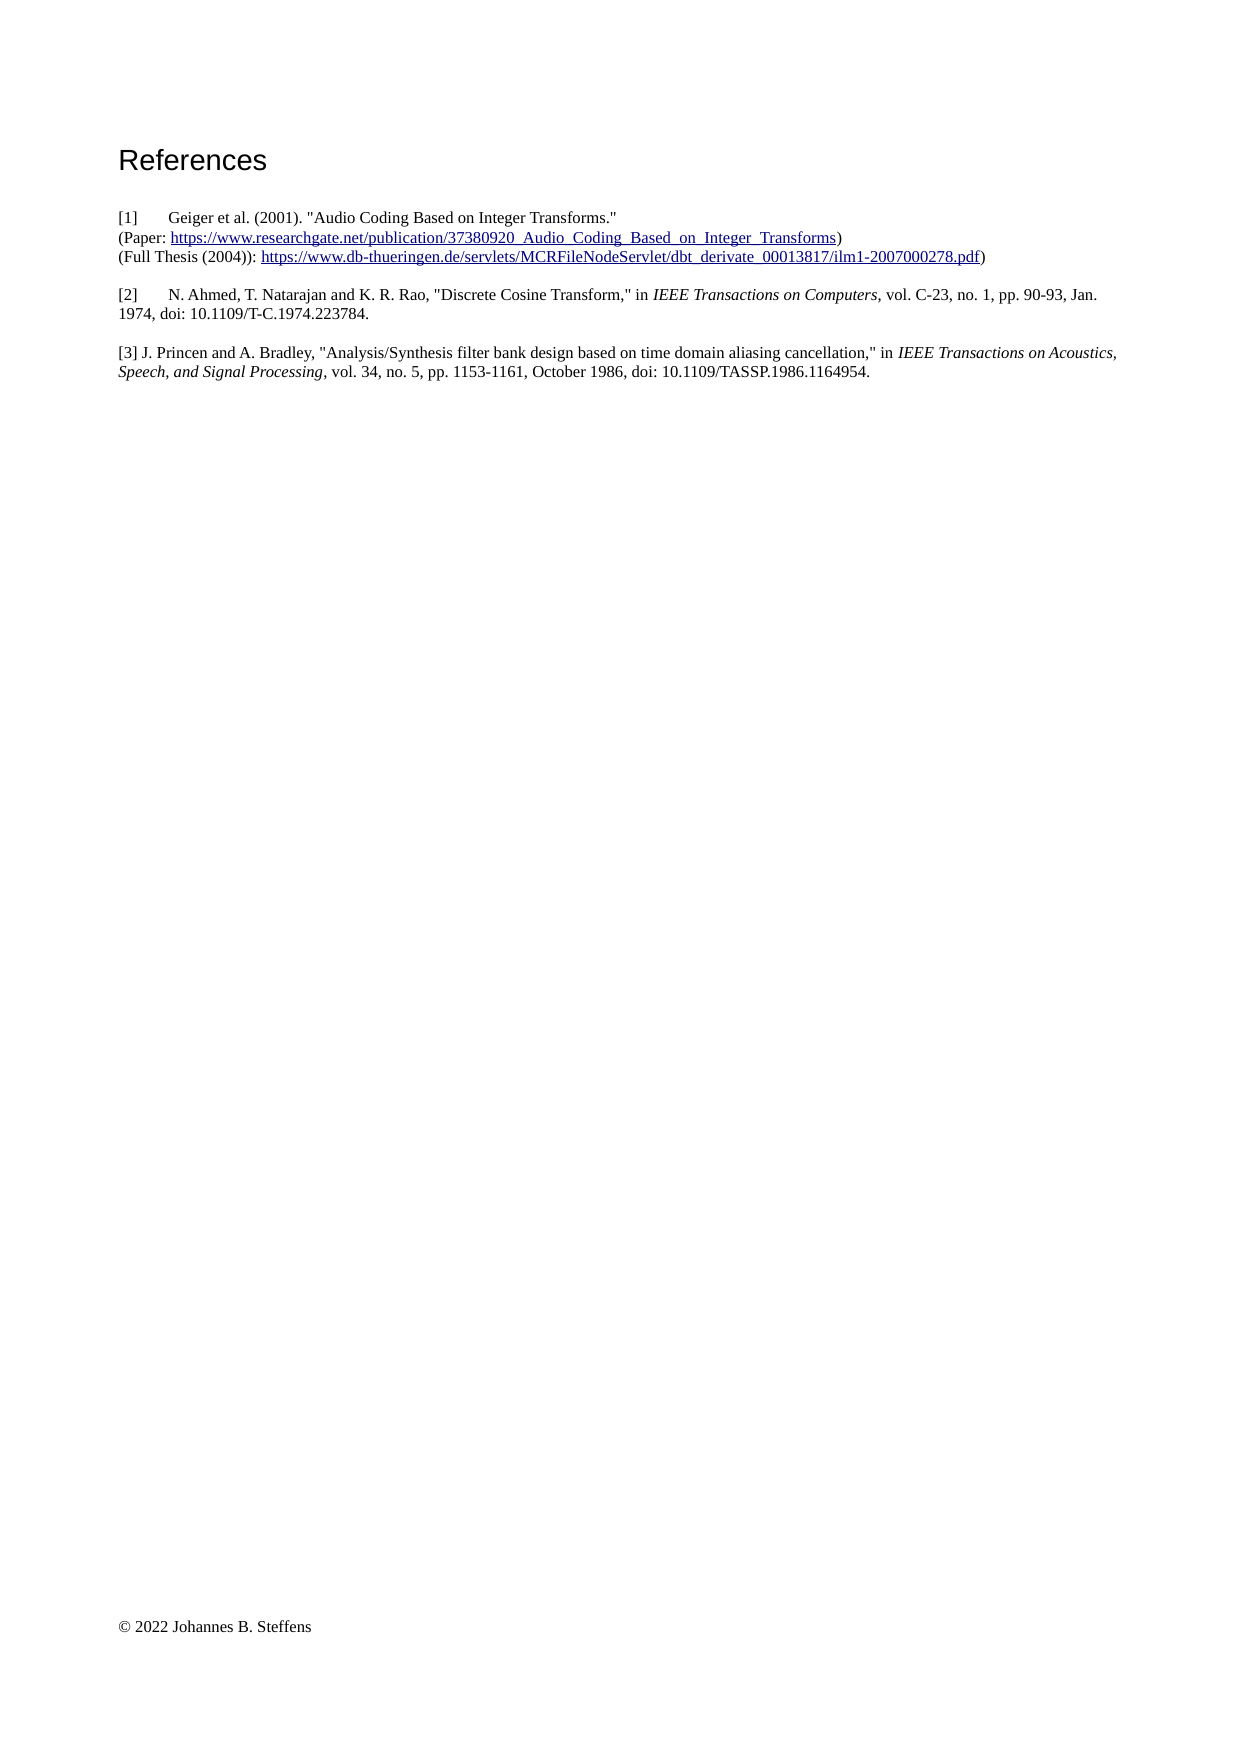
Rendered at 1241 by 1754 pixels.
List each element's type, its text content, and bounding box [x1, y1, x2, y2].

text [3] J. Princen and A. Bradley, "Analysis/Synthesis filter bank design based on time domain aliasing cancellation," in IEEE Transactions on Acoustics, Speech, and Signal Processing, vol. 34, no. 5, pp. 1153-1161, October 1986, doi: 10.1109/TASSP.1986.1164954. [118, 342, 1122, 381]
text (Paper: https://www.researchgate.net/publication/37380920_Audio_Coding_Based_on_Integer_Transforms) [118, 227, 1122, 247]
text (Full Thesis (2004)): https://www.db-thueringen.de/servlets/MCRFileNodeServlet/dbt_derivate_00013817/ilm1-2007000278.pdf) [118, 247, 1122, 266]
text [1] Geiger et al. (2001). "Audio Coding Based on Integer Transforms." [118, 208, 1122, 227]
text [2] N. Ahmed, T. Natarajan and K. R. Rao, "Discrete Cosine Transform," in IEEE Transactions on Computers, vol. C-23, no. 1, pp. 90-93, Jan. 1974, doi: 10.1109/T-C.1974.223784. [118, 285, 1122, 323]
subtitle References [118, 143, 1122, 177]
